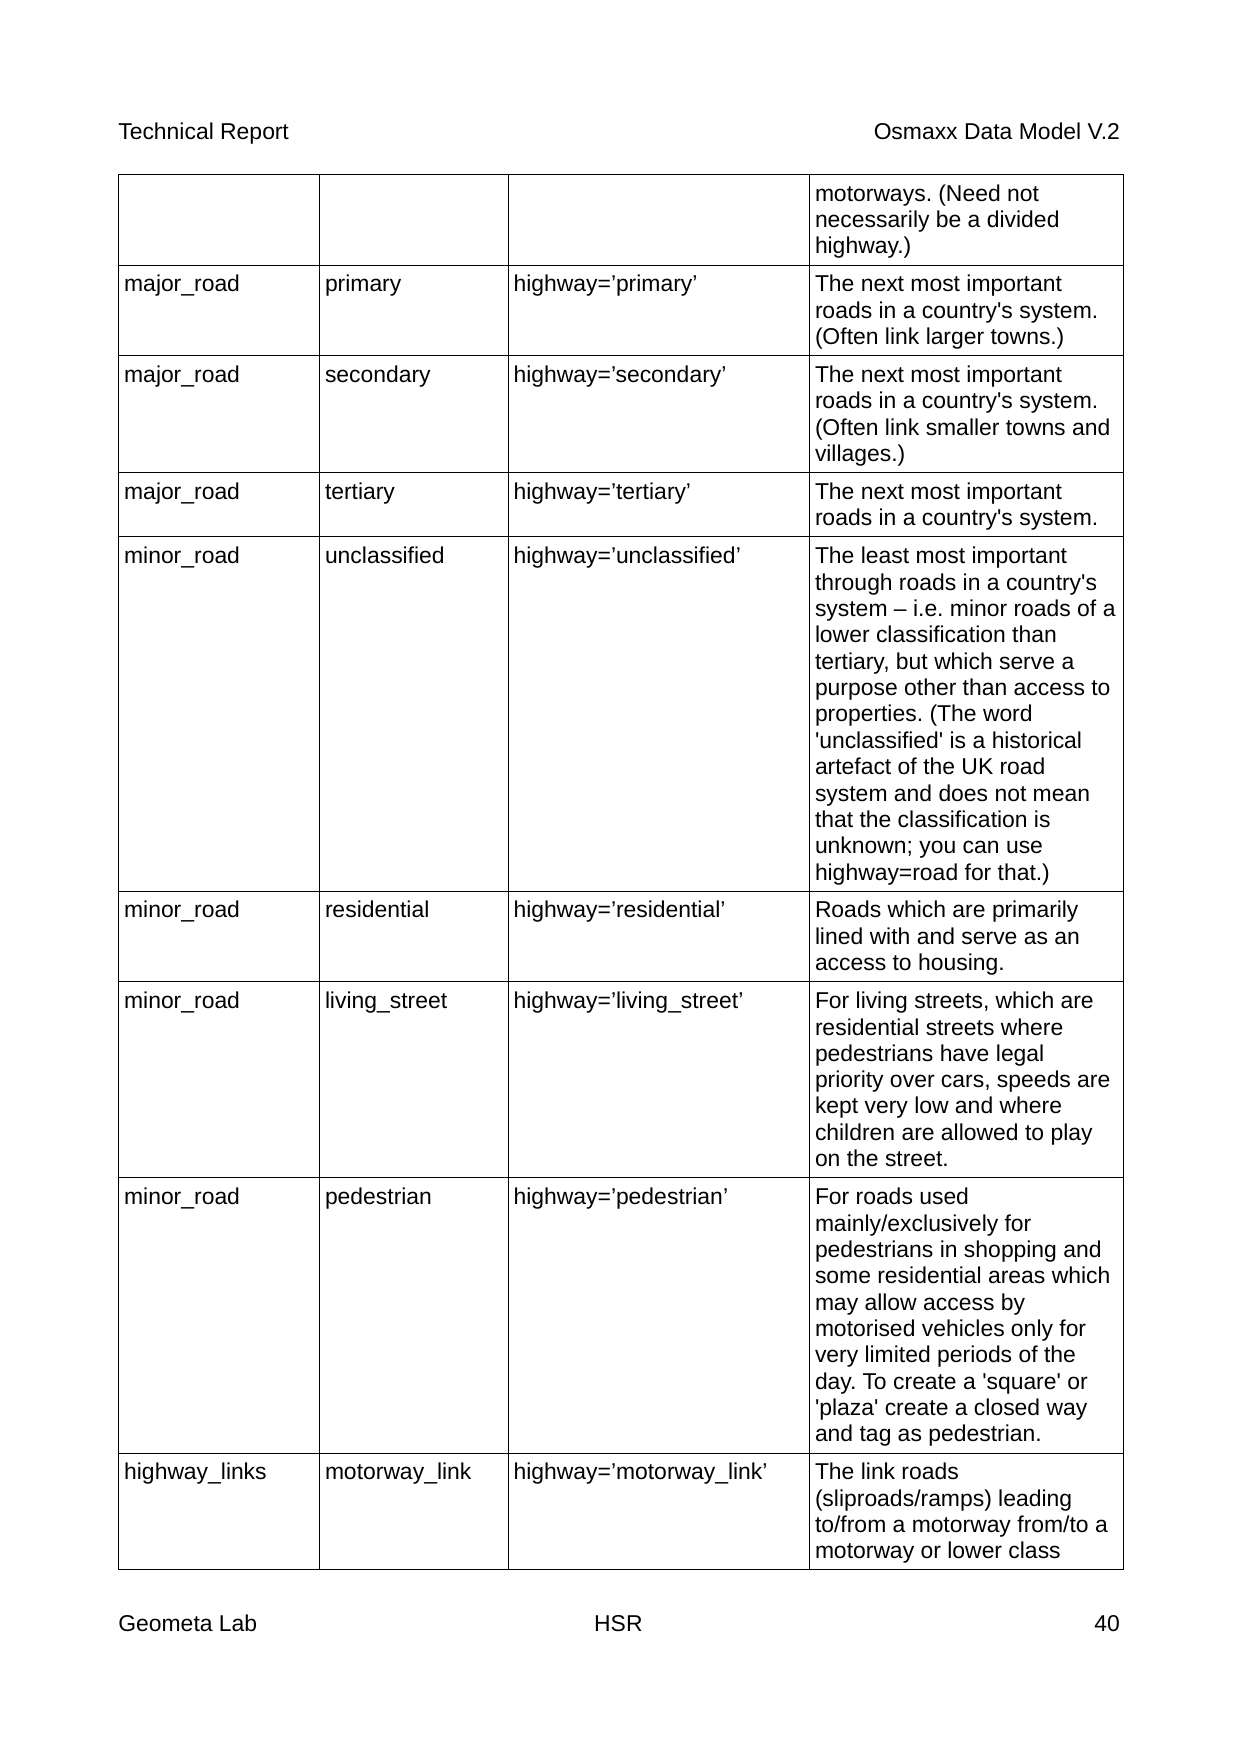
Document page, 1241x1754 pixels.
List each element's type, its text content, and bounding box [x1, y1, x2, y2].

table_cell For living streets, which are residential streets where pedestrians have legal priority over cars, speeds are kept very low and where children are allowed to play on the street. [810, 982, 1123, 1177]
table_cell The link roads (sliproads/ramps) leading to/from a motorway from/to a motorway or lower class [810, 1454, 1123, 1569]
table_cell [119, 175, 319, 264]
table_cell highway=’unclassified’ [509, 537, 809, 891]
table_cell minor_road [119, 892, 319, 981]
table_cell [509, 175, 809, 264]
table_cell highway_links [119, 1454, 319, 1569]
table_cell tertiary [320, 473, 508, 536]
table_cell living_street [320, 982, 508, 1177]
table_cell secondary [320, 356, 508, 472]
table_cell highway=’secondary’ [509, 356, 809, 472]
table_cell The next most important roads in a country's system. [810, 473, 1123, 536]
table_cell highway=’pedestrian’ [509, 1178, 809, 1452]
table_cell The next most important roads in a country's system. (Often link larger towns.) [810, 266, 1123, 355]
table_cell [320, 175, 508, 264]
table_cell primary [320, 266, 508, 355]
table_cell The next most important roads in a country's system. (Often link smaller towns and villages.) [810, 356, 1123, 472]
table_cell minor_road [119, 982, 319, 1177]
table_cell motorway_link [320, 1454, 508, 1569]
table_cell highway=’tertiary’ [509, 473, 809, 536]
table_cell Roads which are primarily lined with and serve as an access to housing. [810, 892, 1123, 981]
table_cell highway=’motorway_link’ [509, 1454, 809, 1569]
table_cell highway=’primary’ [509, 266, 809, 355]
table_cell highway=’living_street’ [509, 982, 809, 1177]
table_cell minor_road [119, 1178, 319, 1452]
table_cell unclassified [320, 537, 508, 891]
table_cell major_road [119, 356, 319, 472]
table_cell motorways. (Need not necessarily be a divided highway.) [810, 175, 1123, 264]
table_cell residential [320, 892, 508, 981]
table_cell For roads used mainly/exclusively for pedestrians in shopping and some residential areas which may allow access by motorised vehicles only for very limited periods of the day. To create a 'square' or 'plaza' create a closed way and tag as pedestrian. [810, 1178, 1123, 1452]
table_cell major_road [119, 473, 319, 536]
table_cell highway=’residential’ [509, 892, 809, 981]
table_cell The least most important through roads in a country's system – i.e. minor roads of a lower classification than tertiary, but which serve a purpose other than access to properties. (The word 'unclassified' is a historical artefact of the UK road system and does not mean that the classification is unknown; you can use highway=road for that.) [810, 537, 1123, 891]
table_cell minor_road [119, 537, 319, 891]
table_cell pedestrian [320, 1178, 508, 1452]
table_cell major_road [119, 266, 319, 355]
